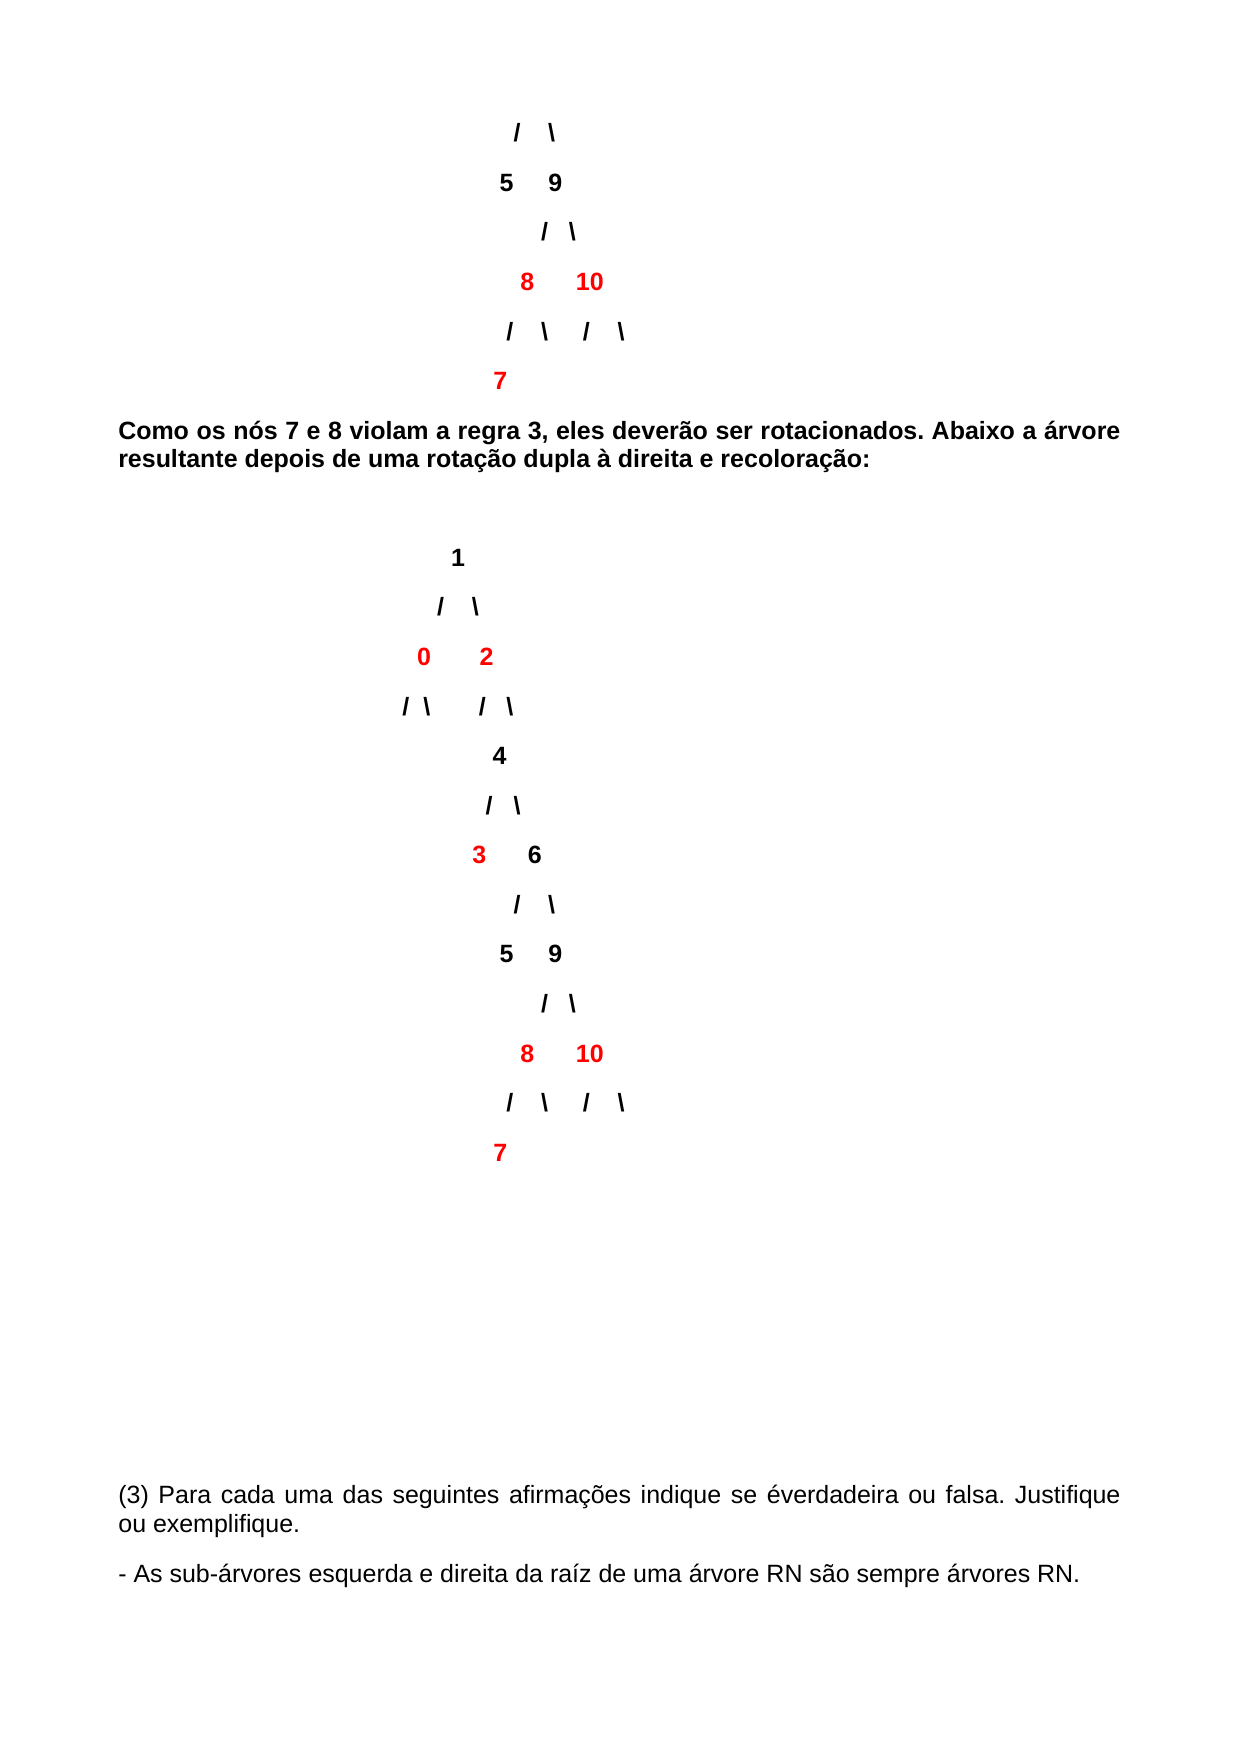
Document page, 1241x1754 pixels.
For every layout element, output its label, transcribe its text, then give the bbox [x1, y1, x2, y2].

text 3 6 [118, 840, 1122, 869]
text 0 2 [118, 642, 1122, 671]
text 7 [118, 1138, 1122, 1167]
text / \ [118, 592, 1122, 621]
text / \ [118, 118, 1122, 147]
text 8 10 [118, 1039, 1122, 1067]
text 5 9 [118, 939, 1122, 968]
text / \ [118, 217, 1122, 246]
text 5 9 [118, 168, 1122, 196]
text / \ / \ [118, 316, 1122, 345]
text 1 [118, 543, 1122, 572]
text / \ [118, 890, 1122, 919]
text Como os nós 7 e 8 violam a regra 3, eles deverão ser rotacionados. Abaixo a árvore resultante depois de uma rotação dupla à direita e recoloração: [118, 416, 1122, 473]
text / \ [118, 989, 1122, 1018]
text 8 10 [118, 267, 1122, 296]
text / \ [118, 791, 1122, 819]
text (3) Para cada uma das seguintes afirmações indique se éverdadeira ou falsa. Justifique ou exemplifique. [118, 1481, 1122, 1538]
text 4 [118, 741, 1122, 770]
text / \ / \ [118, 692, 1122, 720]
text - As sub-árvores esquerda e direita da raíz de uma árvore RN são sempre árvores RN. [118, 1559, 1122, 1588]
text 7 [118, 366, 1122, 395]
text / \ / \ [118, 1088, 1122, 1117]
